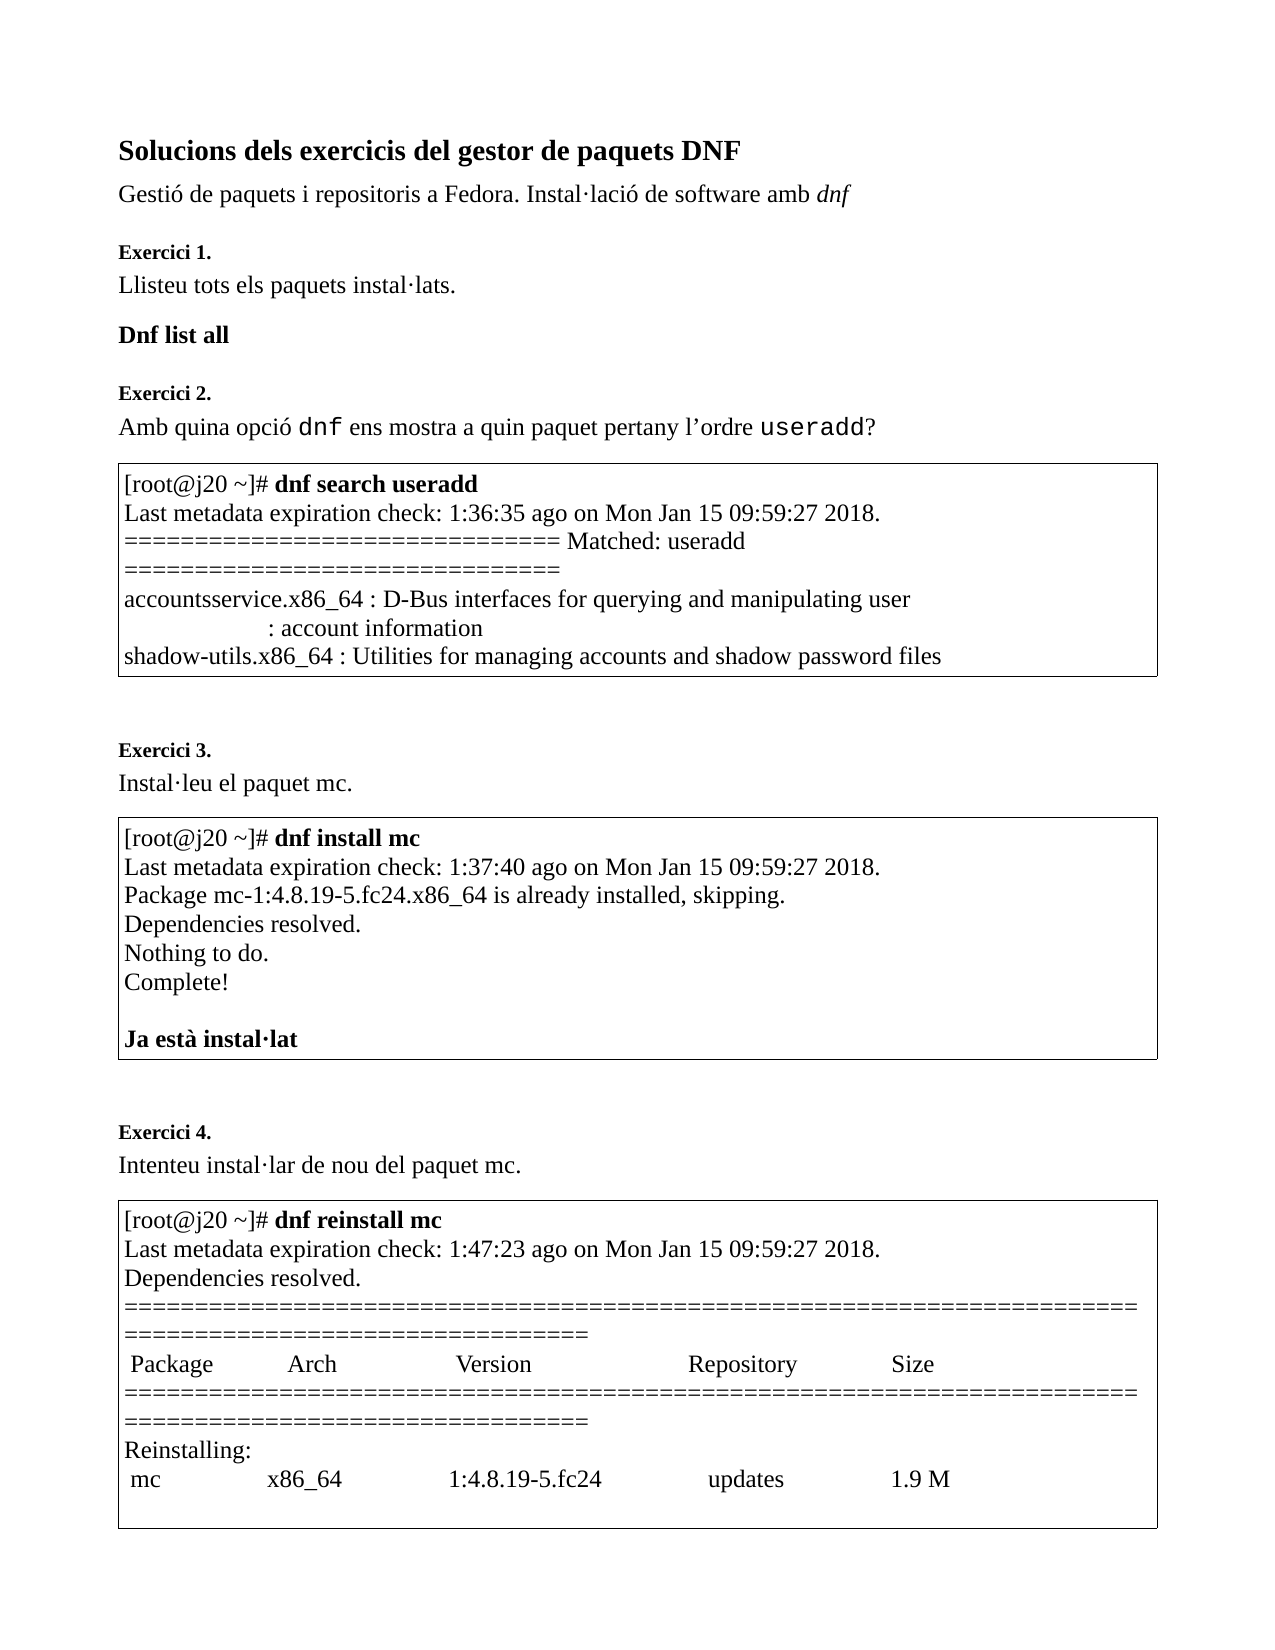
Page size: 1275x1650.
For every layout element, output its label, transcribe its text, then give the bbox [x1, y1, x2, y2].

text Gestió de paquets i repositoris a Fedora. Instal·lació de software amb dnf [118, 179, 1157, 207]
table_header [root@j20 ~]# dnf search useradd Last metadata expiration check: 1:36:35 ago on Mon Jan 15 09:59:27 2018. =============================== Matched: useradd =============================== accountsservice.x86_64 : D-Bus interfaces for querying and manipulating user : account information shadow-utils.x86_64 : Utilities for managing accounts and shadow password files [119, 464, 1157, 676]
subtitle Exercici 1. [118, 240, 1157, 264]
table_header [root@j20 ~]# dnf install mc Last metadata expiration check: 1:37:40 ago on Mon Jan 15 09:59:27 2018. Package mc-1:4.8.19-5.fc24.x86_64 is already installed, skipping. Dependencies resolved. Nothing to do. Complete! Ja està instal·lat [119, 818, 1157, 1058]
text Dnf list all [118, 320, 1157, 348]
table_header [root@j20 ~]# dnf reinstall mc Last metadata expiration check: 1:47:23 ago on Mon Jan 15 09:59:27 2018. Dependencies resolved. ========================================================================================================= Package Arch Version Repository Size ========================================================================================================= Reinstalling: mc x86_64 1:4.8.19-5.fc24 updates 1.9 M [119, 1201, 1157, 1527]
subtitle Exercici 4. [118, 1120, 1157, 1144]
subtitle Exercici 2. [118, 381, 1157, 405]
text Instal·leu el paquet mc. [118, 768, 1157, 797]
text Amb quina opció dnf ens mostra a quin paquet pertany l’ordre useradd? [118, 412, 1157, 442]
subtitle Solucions dels exercicis del gestor de paquets DNF [118, 133, 1157, 166]
text Llisteu tots els paquets instal·lats. [118, 271, 1157, 299]
text Intenteu instal·lar de nou del paquet mc. [118, 1151, 1157, 1179]
subtitle Exercici 3. [118, 738, 1157, 762]
